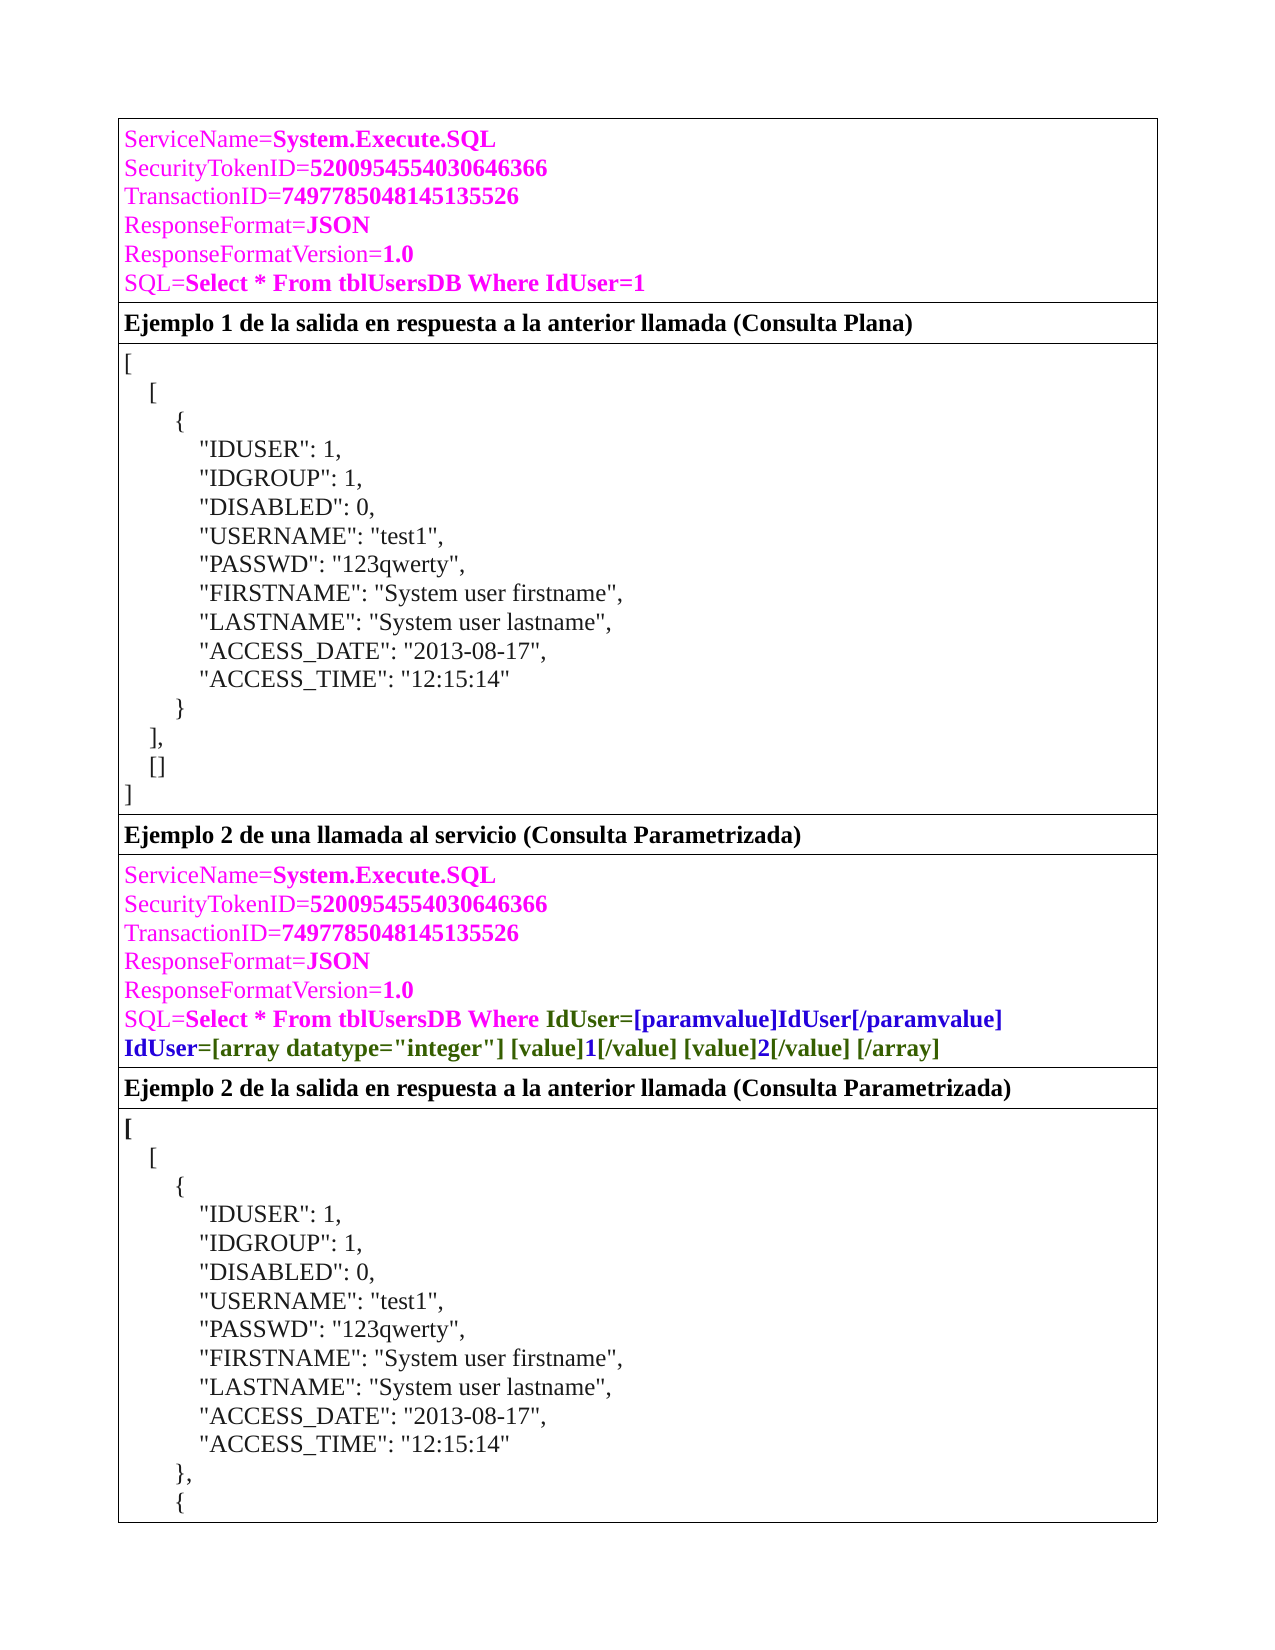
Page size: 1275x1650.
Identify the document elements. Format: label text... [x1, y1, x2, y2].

table_cell ServiceName=System.Execute.SQL SecurityTokenID=5200954554030646366 TransactionID=7497785048145135526 ResponseFormat=JSON ResponseFormatVersion=1.0 SQL=Select * From tblUsersDB Where IdUser=[paramvalue]IdUser[/paramvalue] IdUser=[array datatype="integer"] [value]1[/value] [value]2[/value] [/array] [119, 855, 1157, 1067]
table_cell Ejemplo 2 de la salida en respuesta a la anterior llamada (Consulta Parametrizada) [119, 1068, 1157, 1107]
table_cell Ejemplo 1 de la salida en respuesta a la anterior llamada (Consulta Plana) [119, 303, 1157, 342]
table_cell Ejemplo 2 de una llamada al servicio (Consulta Parametrizada) [119, 815, 1157, 854]
table_cell [ [ { "IDUSER": 1, "IDGROUP": 1, "DISABLED": 0, "USERNAME": "test1", "PASSWD": "123qwerty", "FIRSTNAME": "System user firstname", "LASTNAME": "System user lastname", "ACCESS_DATE": "2013-08-17", "ACCESS_TIME": "12:15:14" }, { [119, 1109, 1157, 1522]
table_cell [ [ { "IDUSER": 1, "IDGROUP": 1, "DISABLED": 0, "USERNAME": "test1", "PASSWD": "123qwerty", "FIRSTNAME": "System user firstname", "LASTNAME": "System user lastname", "ACCESS_DATE": "2013-08-17", "ACCESS_TIME": "12:15:14" } ], [] ] [119, 344, 1157, 814]
table_cell ServiceName=System.Execute.SQL SecurityTokenID=5200954554030646366 TransactionID=7497785048145135526 ResponseFormat=JSON ResponseFormatVersion=1.0 SQL=Select * From tblUsersDB Where IdUser=1 [119, 119, 1157, 302]
